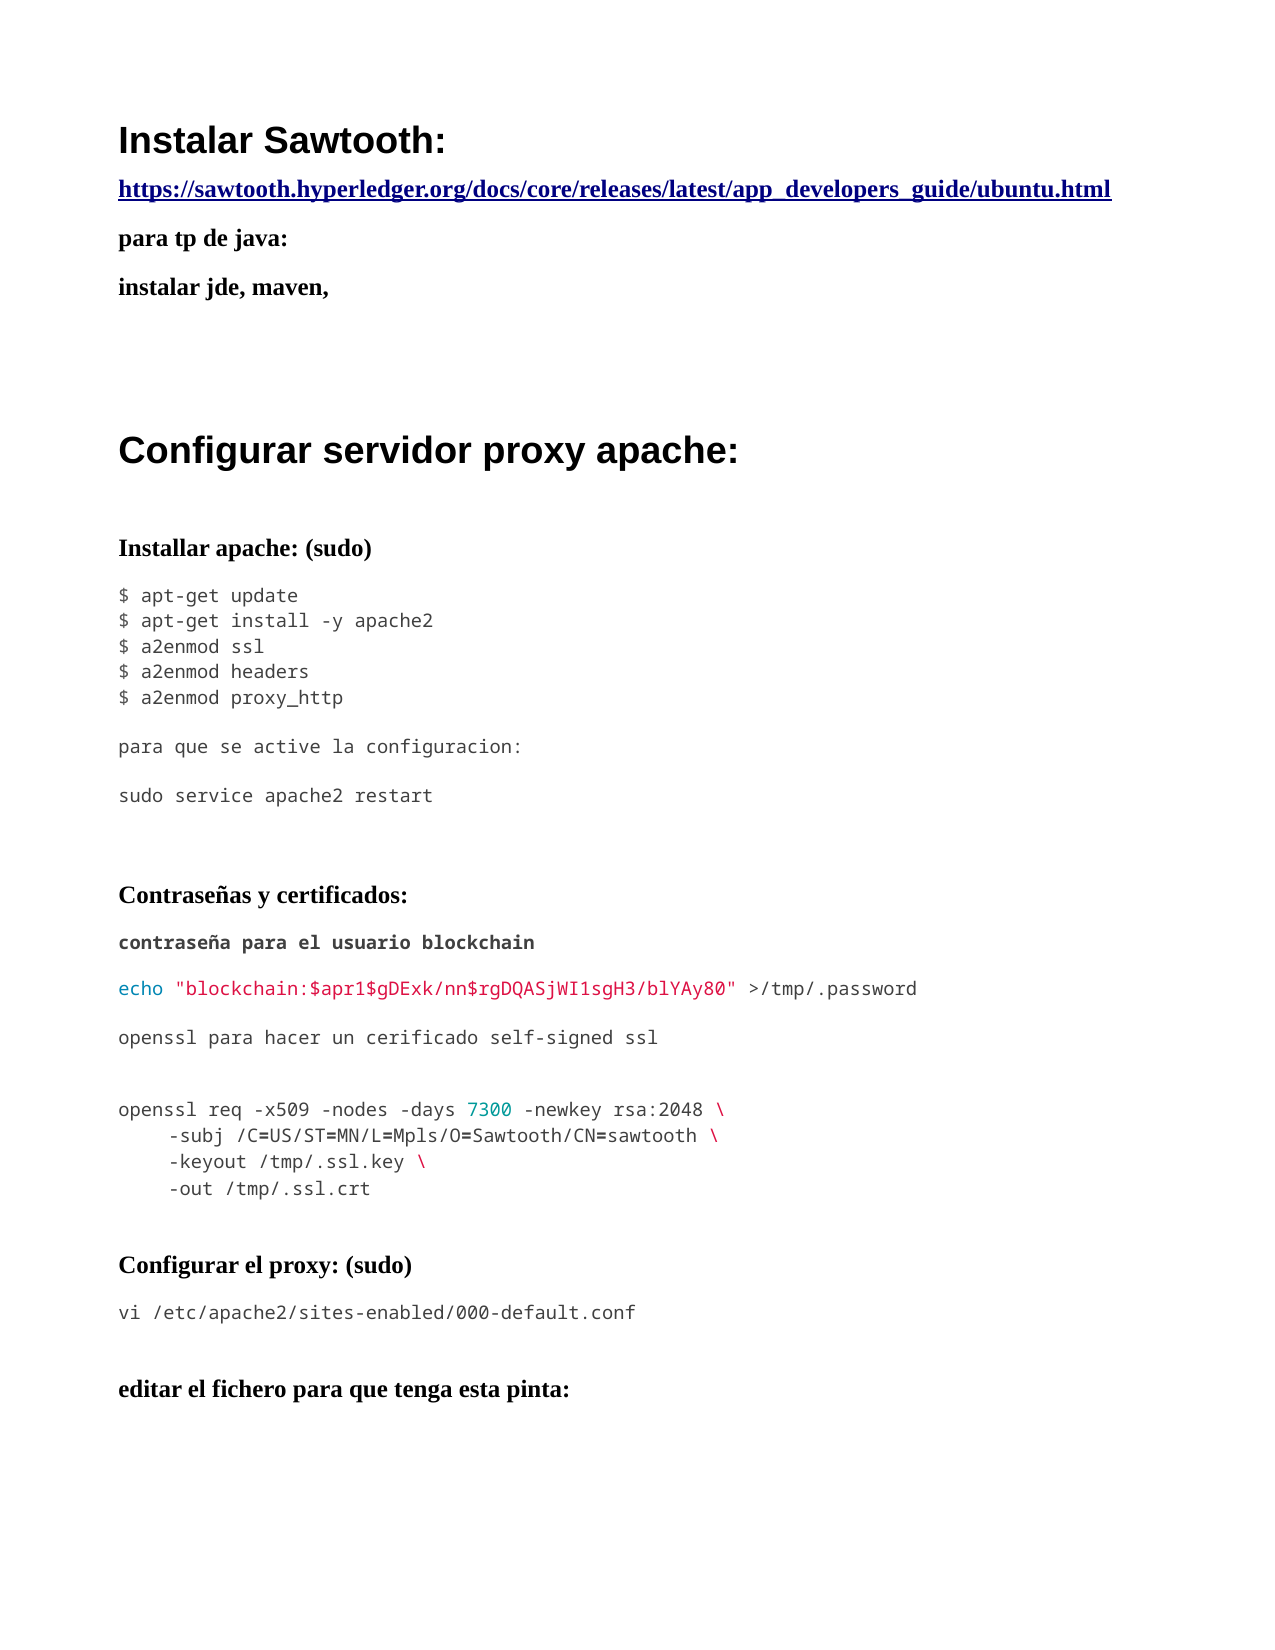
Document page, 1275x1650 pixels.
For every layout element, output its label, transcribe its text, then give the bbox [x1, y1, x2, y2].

text $ a2enmod ssl [118, 633, 1157, 658]
text Configurar el proxy: (sudo) [118, 1250, 1157, 1279]
text vi /etc/apache2/sites-enabled/000-default.conf [118, 1299, 1157, 1325]
subtitle Configurar servidor proxy apache: [118, 428, 1157, 471]
text $ a2enmod proxy_http [118, 684, 1157, 709]
text $ apt-get update [118, 582, 1157, 607]
text echo "blockchain:$apr1$gDExk/nn$rgDQASjWI1sgH3/blYAy80" >/tmp/.password [118, 975, 1157, 1000]
subtitle Instalar Sawtooth: [118, 118, 1157, 162]
text -keyout /tmp/.ssl.key \ [118, 1149, 1157, 1175]
text editar el fichero para que tenga esta pinta: [118, 1374, 1157, 1403]
text para que se active la configuracion: [118, 733, 1157, 759]
text Contraseñas y certificados: [118, 881, 1157, 909]
text contraseña para el usuario blockchain [118, 929, 1157, 955]
text https://sawtooth.hyperledger.org/docs/core/releases/latest/app_developers_guide/ubuntu.html [118, 174, 1157, 203]
text -out /tmp/.ssl.crt [118, 1175, 1157, 1201]
text $ apt-get install -y apache2 [118, 607, 1157, 633]
text openssl para hacer un cerificado self-signed ssl [118, 1024, 1157, 1049]
text para tp de java: [118, 223, 1157, 252]
text -subj /C=US/ST=MN/L=Mpls/O=Sawtooth/CN=sawtooth \ [118, 1122, 1157, 1149]
text Installar apache: (sudo) [118, 533, 1157, 562]
text openssl req -x509 -nodes -days 7300 -newkey rsa:2048 \ [118, 1097, 1157, 1122]
text instalar jde, maven, [118, 272, 1157, 301]
text sudo service apache2 restart [118, 782, 1157, 808]
text $ a2enmod headers [118, 658, 1157, 684]
